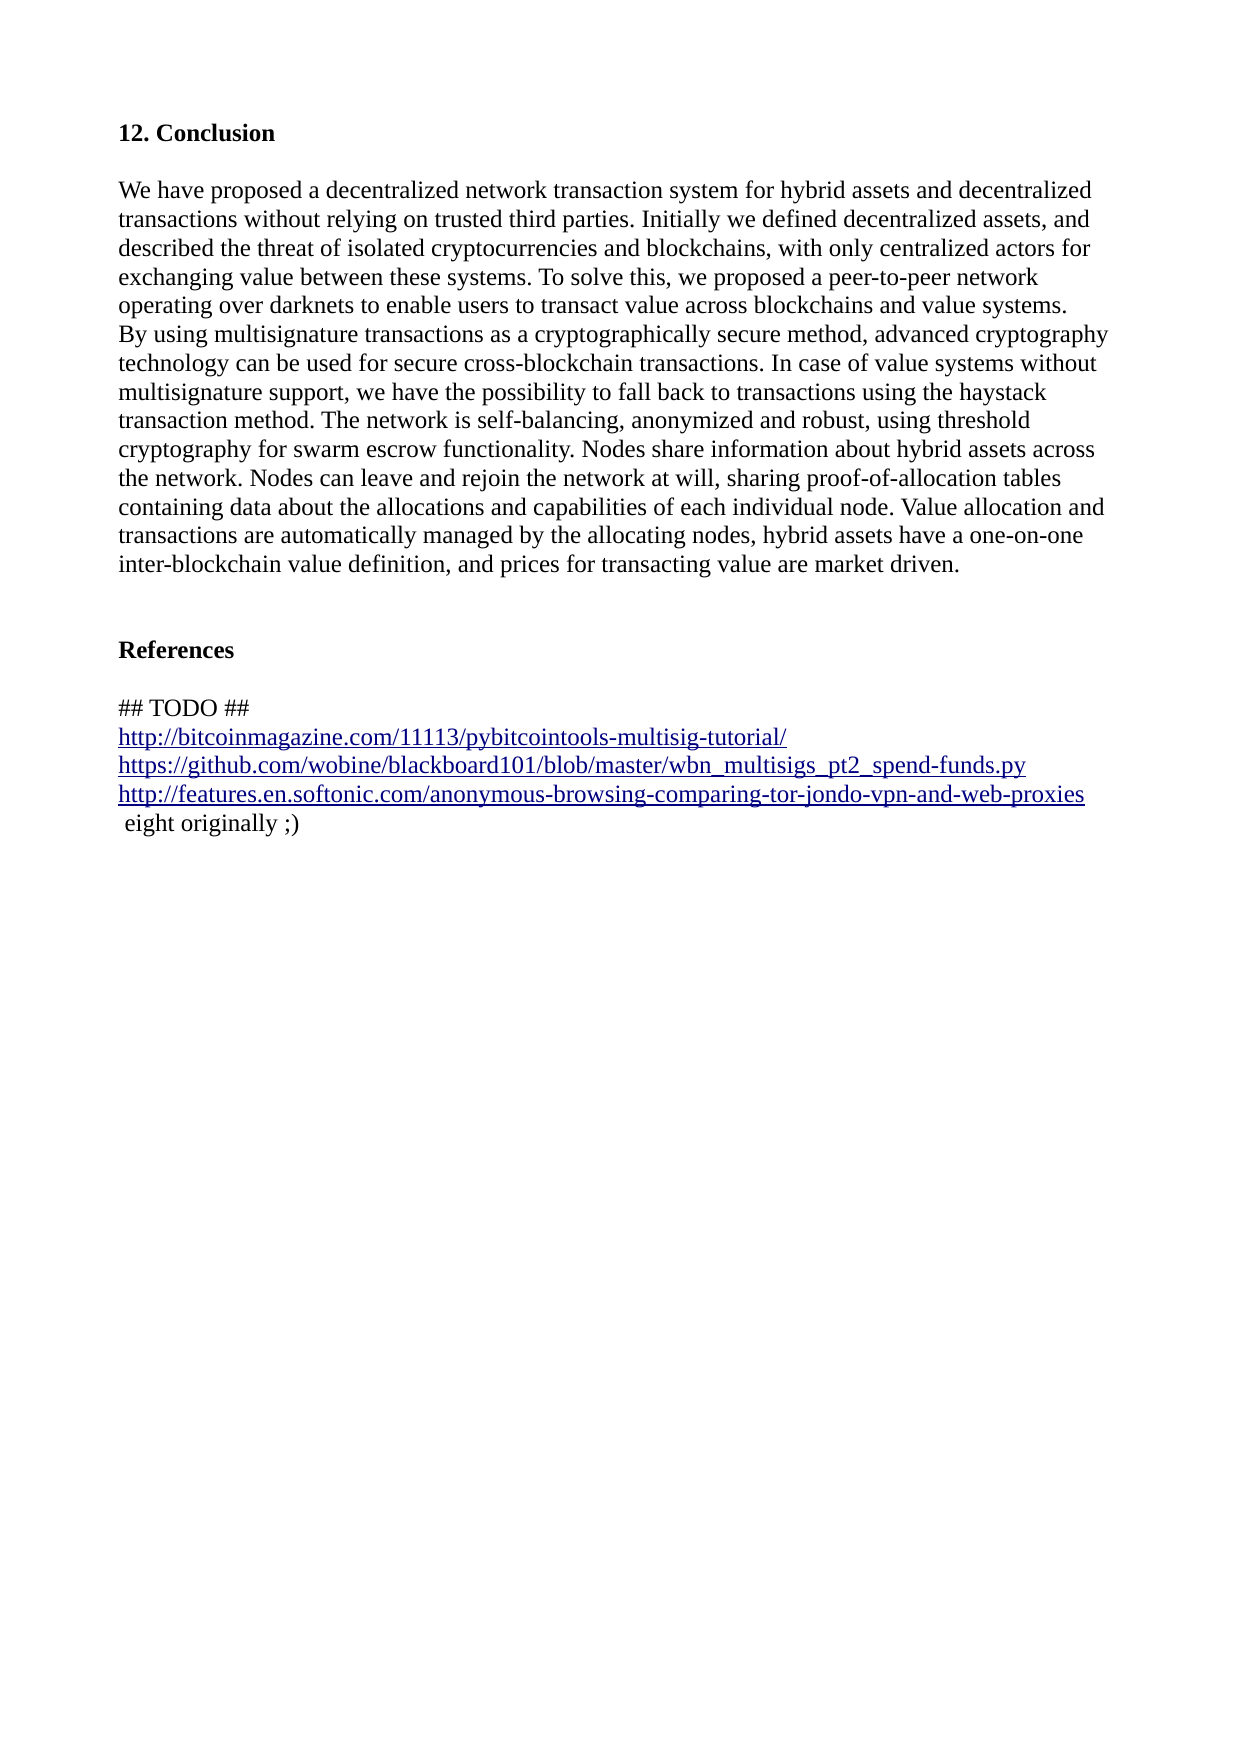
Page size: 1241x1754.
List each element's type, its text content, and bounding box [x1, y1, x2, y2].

text https://github.com/wobine/blackboard101/blob/master/wbn_multisigs_pt2_spend-funds.py [118, 751, 1122, 779]
text http://bitcoinmagazine.com/11113/pybitcointools-multisig-tutorial/ [118, 722, 1122, 751]
text eight originally ;) [118, 808, 1122, 837]
text References [118, 636, 1122, 664]
text 12. Conclusion [118, 118, 1122, 147]
text We have proposed a decentralized network transaction system for hybrid assets and decentralized transactions without relying on trusted third parties. Initially we defined decentralized assets, and described the threat of isolated cryptocurrencies and blockchains, with only centralized actors for exchanging value between these systems. To solve this, we proposed a peer-to-peer network operating over darknets to enable users to transact value across blockchains and value systems. By using multisignature transactions as a cryptographically secure method, advanced cryptography technology can be used for secure cross-blockchain transactions. In case of value systems without multisignature support, we have the possibility to fall back to transactions using the haystack transaction method. The network is self-balancing, anonymized and robust, using threshold cryptography for swarm escrow functionality. Nodes share information about hybrid assets across the network. Nodes can leave and rejoin the network at will, sharing proof-of-allocation tables containing data about the allocations and capabilities of each individual node. Value allocation and transactions are automatically managed by the allocating nodes, hybrid assets have a one-on-one inter-blockchain value definition, and prices for transacting value are market driven. [118, 176, 1122, 578]
text ## TODO ## [118, 693, 1122, 722]
text http://features.en.softonic.com/anonymous-browsing-comparing-tor-jondo-vpn-and-web-proxies [118, 779, 1122, 808]
